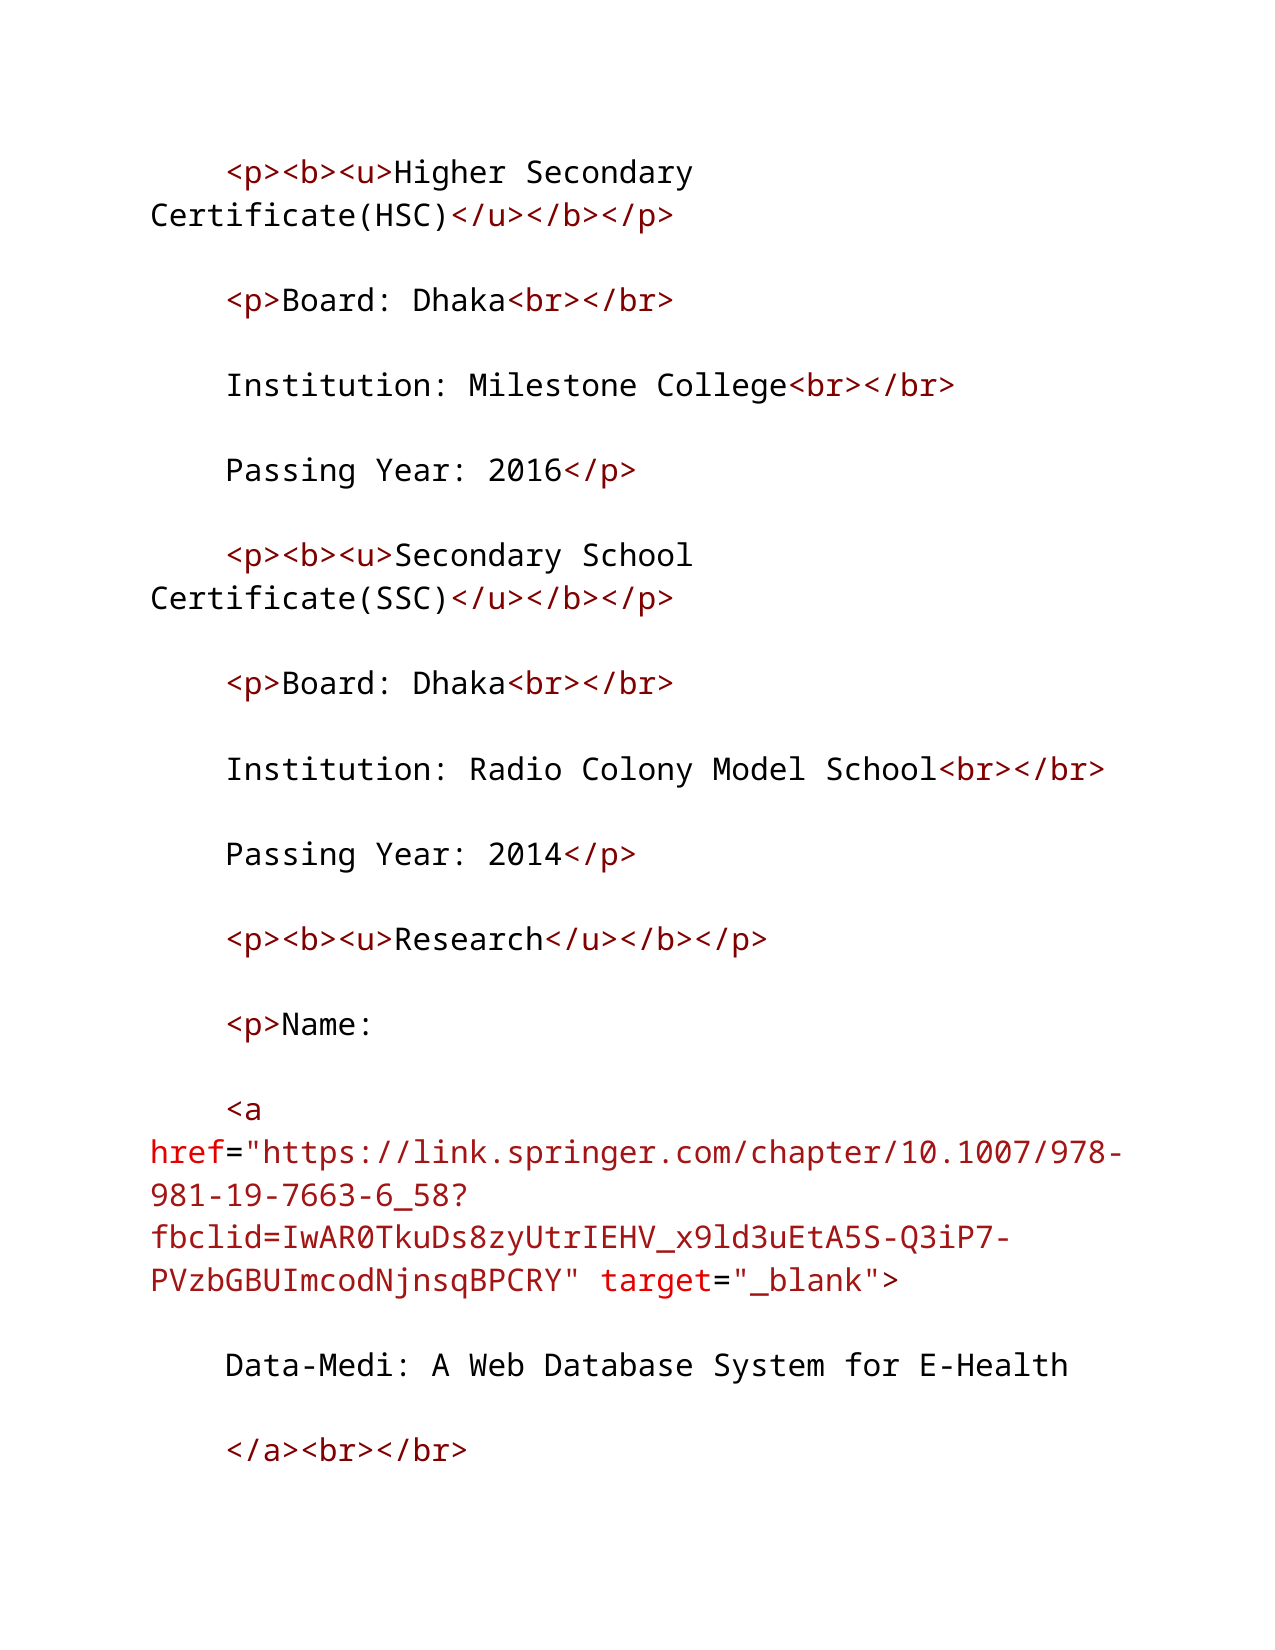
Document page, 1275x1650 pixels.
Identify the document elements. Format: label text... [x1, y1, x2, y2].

text </a><br></br> [150, 1428, 1125, 1471]
text <p>Board: Dhaka<br></br> [150, 661, 1125, 704]
text Passing Year: 2016</p> [150, 448, 1125, 491]
text <p>Board: Dhaka<br></br> [150, 278, 1125, 320]
text Passing Year: 2014</p> [150, 832, 1125, 874]
text <p><b><u>Higher Secondary Certificate(HSC)</u></b></p> [150, 150, 1125, 235]
text <p><b><u>Secondary School Certificate(SSC)</u></b></p> [150, 533, 1125, 619]
text Institution: Milestone College<br></br> [150, 363, 1125, 406]
text <p><b><u>Research</u></b></p> [150, 917, 1125, 959]
text <a href="https://link.springer.com/chapter/10.1007/978-981-19-7663-6_58?fbclid=IwAR0TkuDs8zyUtrIEHV_x9ld3uEtA5S-Q3iP7-PVzbGBUImcodNjnsqBPCRY" target="_blank"> [150, 1087, 1125, 1300]
text Data-Medi: A Web Database System for E-Health [150, 1343, 1125, 1386]
text Institution: Radio Colony Model School<br></br> [150, 746, 1125, 789]
text <p>Name: [150, 1002, 1125, 1045]
